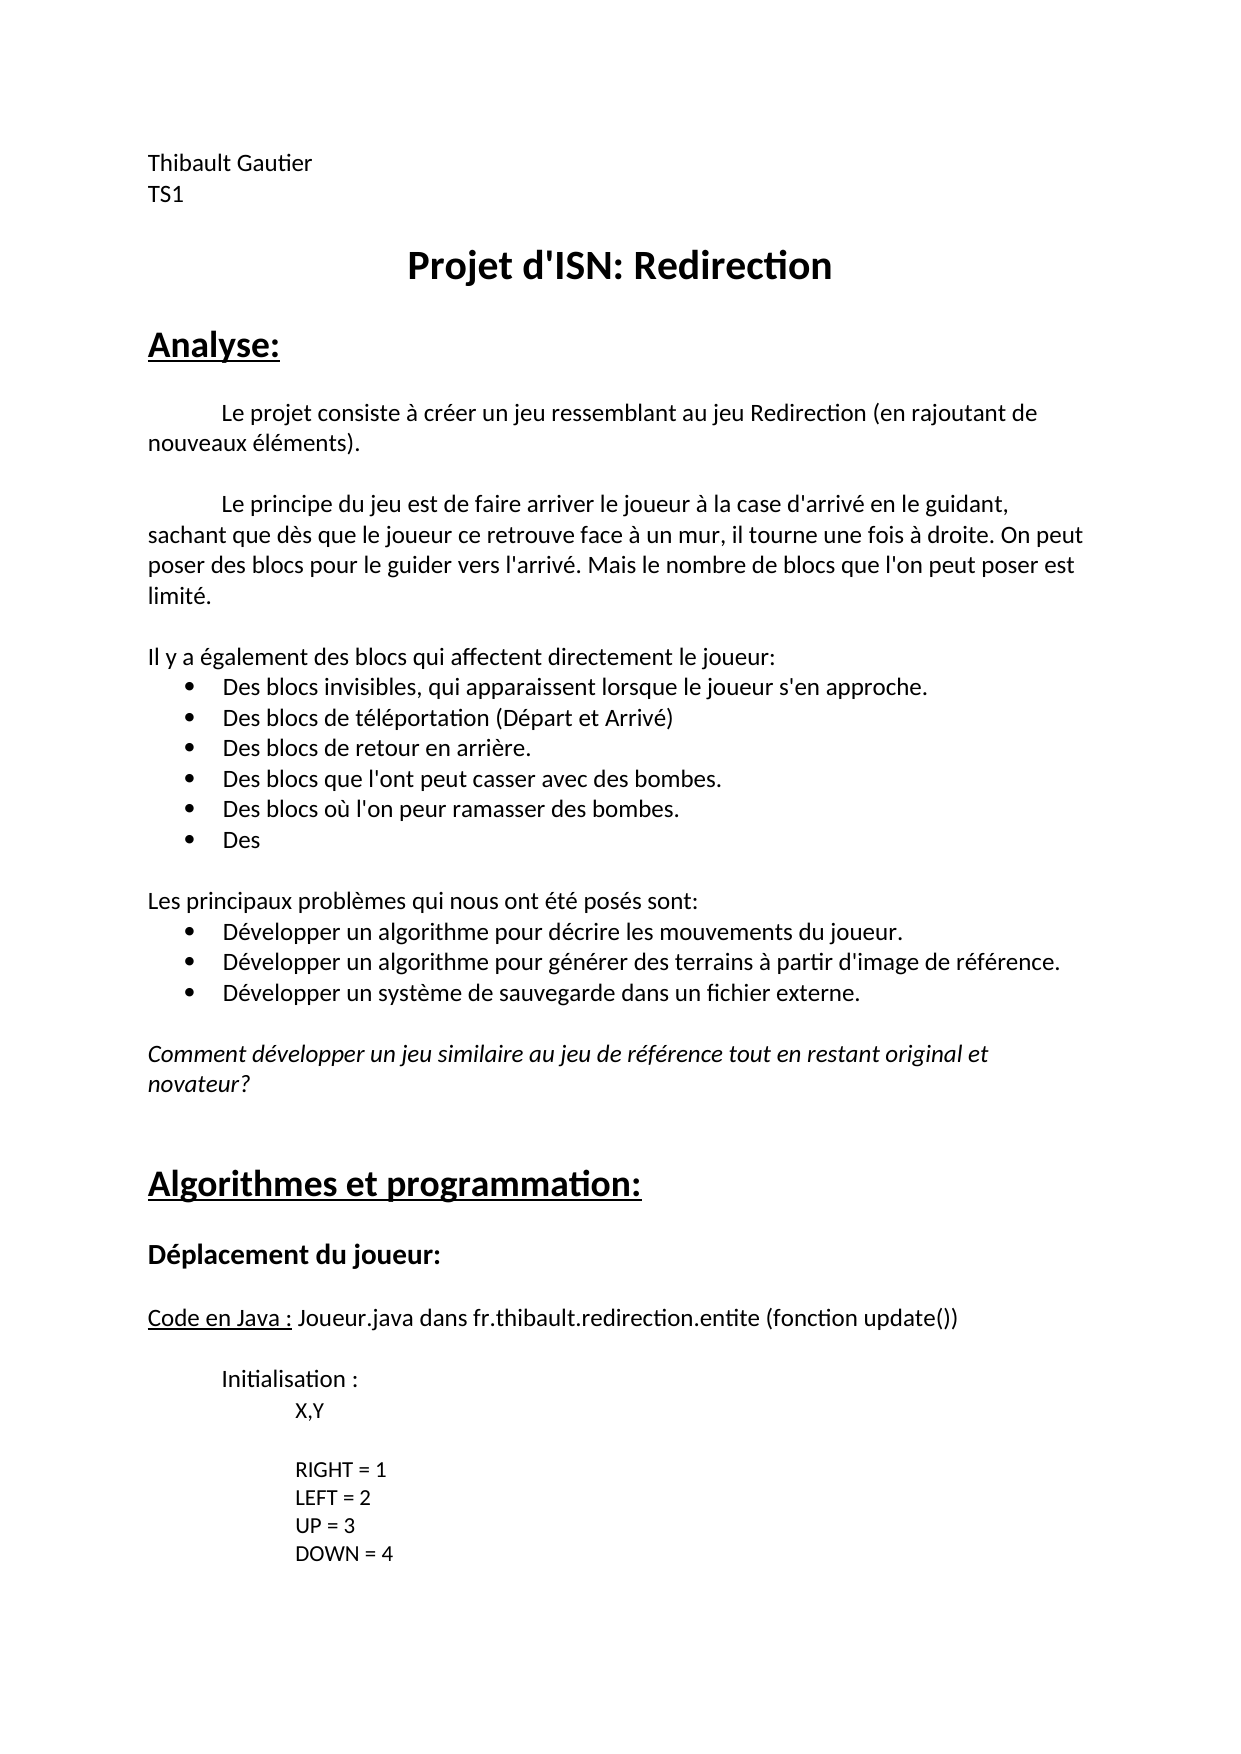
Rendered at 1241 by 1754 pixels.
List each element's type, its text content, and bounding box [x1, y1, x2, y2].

text Le projet consiste à créer un jeu ressemblant au jeu Redirection (en rajoutant de nouveaux éléments). [148, 397, 1093, 458]
text DOWN = 4 [148, 1539, 1093, 1567]
text RIGHT = 1 [148, 1455, 1093, 1483]
list Développer un algorithme pour décrire les mouvements du joueur. [185, 916, 1093, 946]
text Thibault Gautier [148, 148, 1093, 178]
text Projet d'ISN: Redirection [148, 239, 1093, 290]
list Des blocs de retour en arrière. [185, 733, 1093, 763]
list Des blocs de téléportation (Départ et Arrivé) [185, 702, 1093, 733]
text Analyse: [148, 321, 1093, 366]
text Comment développer un jeu similaire au jeu de référence tout en restant original et novateur? [148, 1038, 1093, 1099]
list Des [185, 824, 1093, 855]
text Il y a également des blocs qui affectent directement le joueur: [148, 641, 1093, 672]
text Initialisation : [148, 1363, 1093, 1394]
list Des blocs que l'ont peut casser avec des bombes. [185, 763, 1093, 794]
list Des blocs où l'on peur ramasser des bombes. [185, 794, 1093, 824]
text TS1 [148, 178, 1093, 209]
text Les principaux problèmes qui nous ont été posés sont: [148, 885, 1093, 916]
list Développer un algorithme pour générer des terrains à partir d'image de référence. [185, 946, 1093, 977]
text UP = 3 [148, 1511, 1093, 1539]
list Des blocs invisibles, qui apparaissent lorsque le joueur s'en approche. [185, 672, 1093, 702]
list Développer un système de sauvegarde dans un fichier externe. [185, 977, 1093, 1007]
text Déplacement du joueur: [148, 1236, 1093, 1272]
text X,Y [148, 1394, 1093, 1424]
text Code en Java : Joueur.java dans fr.thibault.redirection.entite (fonction update()) [148, 1302, 1093, 1333]
text LEFT = 2 [148, 1483, 1093, 1511]
text Le principe du jeu est de faire arriver le joueur à la case d'arrivé en le guidant, sachant que dès que le joueur ce retrouve face à un mur, il tourne une fois à droite. On peut poser des blocs pour le guider vers l'arrivé. Mais le nombre de blocs que l'on peut poser est limité. [148, 488, 1093, 611]
text Algorithmes et programmation: [148, 1160, 1093, 1206]
